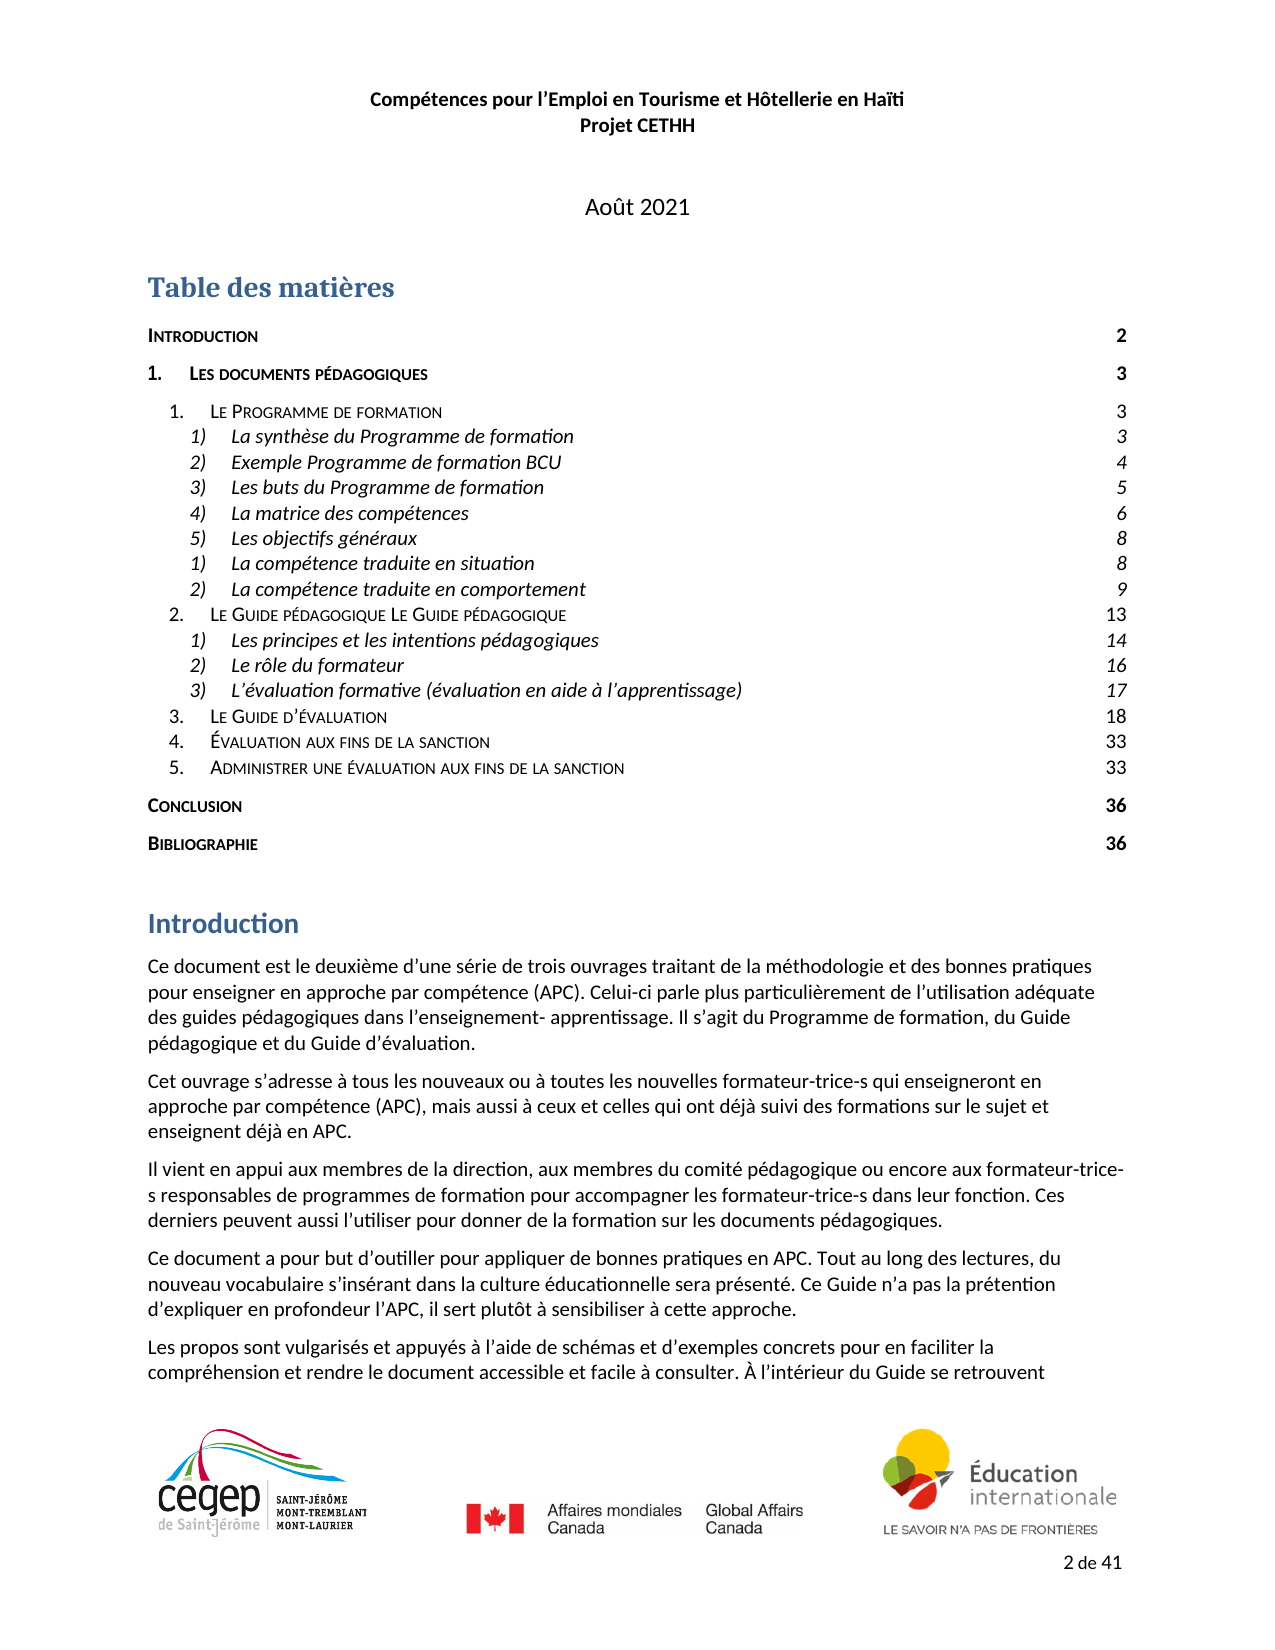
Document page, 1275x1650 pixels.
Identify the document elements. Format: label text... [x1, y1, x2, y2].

text 5. Administrer une évaluation aux fins de la sanction 33 [168, 754, 1127, 779]
text Il vient en appui aux membres de la direction, aux membres du comité pédagogique ou encore aux formateur-trice-s responsables de programmes de formation pour accompagner les formateur-trice-s dans leur fonction. Ces derniers peuvent aussi l’utiliser pour donner de la formation sur les documents pédagogiques. [148, 1157, 1127, 1233]
subtitle Introduction [148, 906, 1127, 941]
text Table des matières [148, 271, 1127, 305]
text Introduction 2 [148, 322, 1127, 348]
text 1) La synthèse du Programme de formation 3 [189, 423, 1127, 449]
text 3) L’évaluation formative (évaluation en aide à l’apprentissage) 17 [189, 678, 1127, 703]
text 3. Le Guide d’évaluation 18 [168, 703, 1127, 728]
picture [882, 1428, 1117, 1537]
text 2) Exemple Programme de formation BCU 4 [189, 449, 1127, 474]
text Ce document est le deuxième d’une série de trois ouvrages traitant de la méthodologie et des bonnes pratiques pour enseigner en approche par compétence (APC). Celui-ci parle plus particulièrement de l’utilisation adéquate des guides pédagogiques dans l’enseignement- apprentissage. Il s’agit du Programme de formation, du Guide pédagogique et du Guide d’évaluation. [148, 954, 1127, 1055]
picture [466, 1500, 803, 1537]
text 4. Évaluation aux fins de la sanction 33 [168, 728, 1127, 754]
text 2. Le Guide pédagogique Le Guide pédagogique 13 [168, 601, 1127, 627]
text 5) Les objectifs généraux 8 [189, 525, 1127, 551]
text 1) La compétence traduite en situation 8 [189, 551, 1127, 576]
text 2) Le rôle du formateur 16 [189, 652, 1127, 678]
text 2) La compétence traduite en comportement 9 [189, 576, 1127, 601]
text Ce document a pour but d’outiller pour appliquer de bonnes pratiques en APC. Tout au long des lectures, du nouveau vocabulaire s’insérant dans la culture éducationnelle sera présenté. Ce Guide n’a pas la prétention d’expliquer en profondeur l’APC, il sert plutôt à sensibiliser à cette approche. [148, 1245, 1127, 1322]
text Bibliographie 36 [148, 830, 1127, 855]
text 1) Les principes et les intentions pédagogiques 14 [189, 627, 1127, 652]
text 1. Les documents pédagogiques 3 [148, 360, 1127, 386]
picture [158, 1429, 367, 1537]
text Cet ouvrage s’adresse à tous les nouveaux ou à toutes les nouvelles formateur-trice-s qui enseigneront en approche par compétence (APC), mais aussi à ceux et celles qui ont déjà suivi des formations sur le sujet et enseignent déjà en APC. [148, 1068, 1127, 1144]
text Les propos sont vulgarisés et appuyés à l’aide de schémas et d’exemples concrets pour en faciliter la compréhension et rendre le document accessible et facile à consulter. À l’intérieur du Guide se retrouvent [148, 1334, 1127, 1385]
text 3) Les buts du Programme de formation 5 [189, 474, 1127, 500]
text 1. Le Programme de formation 3 [168, 398, 1127, 423]
text 4) La matrice des compétences 6 [189, 500, 1127, 525]
text Conclusion 36 [148, 792, 1127, 817]
text Août 2021 [148, 191, 1127, 221]
